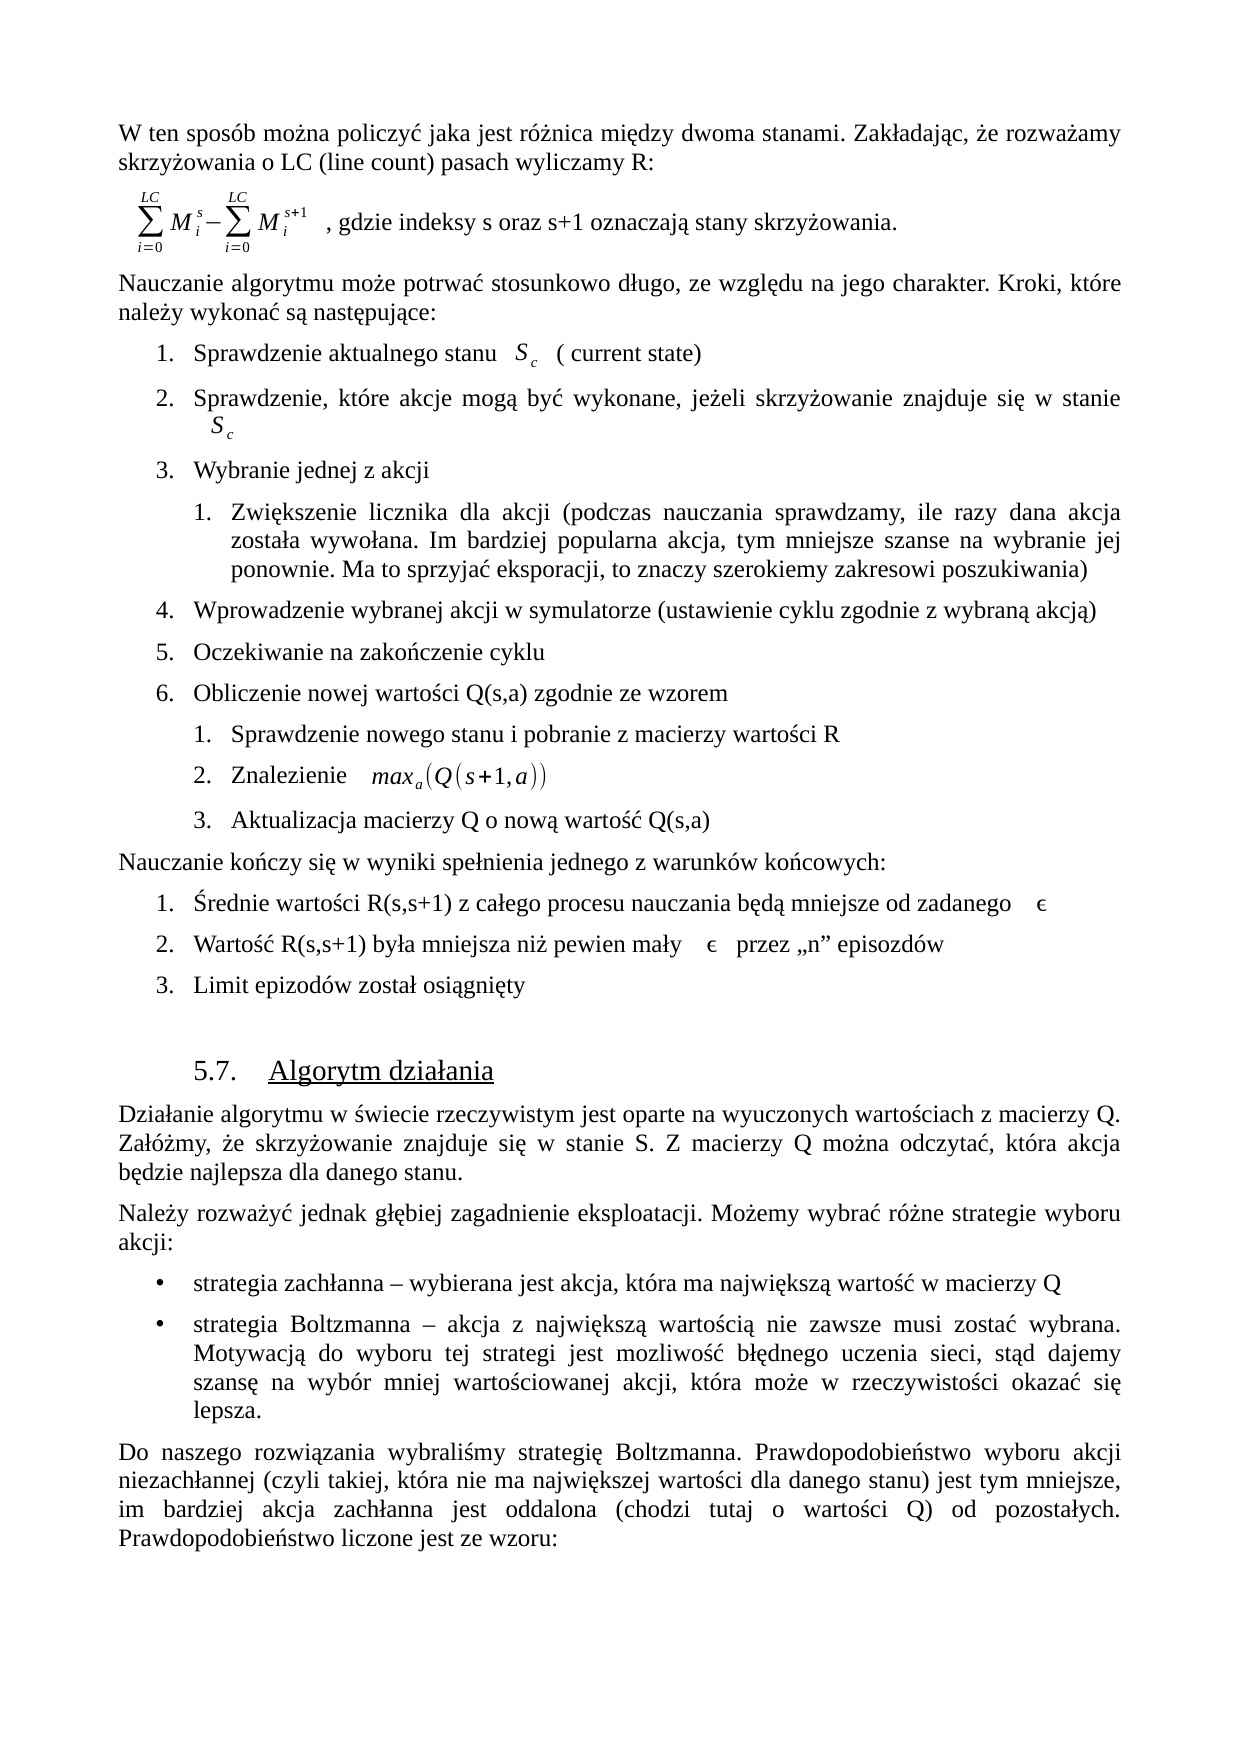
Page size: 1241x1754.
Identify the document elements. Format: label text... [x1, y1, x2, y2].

list Oczekiwanie na zakończenie cyklu [156, 637, 1122, 666]
list Znalezienie [193, 761, 1122, 793]
list Sprawdzenie nowego stanu i pobranie z macierzy wartości R [193, 719, 1122, 748]
text Do naszego rozwiązania wybraliśmy strategię Boltzmanna. Prawdopodobieństwo wyboru akcji niezachłannej (czyli takiej, która nie ma największej wartości dla danego stanu) jest tym mniejsze, im bardziej akcja zachłanna jest oddalona (chodzi tutaj o wartości Q) od pozostałych. Prawdopodobieństwo liczone jest ze wzoru: [118, 1437, 1122, 1552]
list Sprawdzenie aktualnego stanu( current state) [156, 338, 1122, 370]
list Limit epizodów został osiągnięty [156, 971, 1122, 999]
list Wybranie jednej z akcji [156, 456, 1122, 484]
list Obliczenie nowej wartości Q(s,a) zgodnie ze wzorem [156, 678, 1122, 707]
list Wprowadzenie wybranej akcji w symulatorze (ustawienie cyklu zgodnie z wybraną akcją) [156, 596, 1122, 624]
list Wartość R(s,s+1) była mniejsza niż pewien mały przez „n” episozdów [156, 929, 1122, 958]
list strategia Boltzmanna – akcja z największą wartością nie zawsze musi zostać wybrana. Motywacją do wyboru tej strategi jest mozliwość błędnego uczenia sieci, stąd dajemy szansę na wybór mniej wartościowanej akcji, która może w rzeczywistości okazać się lepsza. [156, 1309, 1122, 1424]
list Zwiększenie licznika dla akcji (podczas nauczania sprawdzamy, ile razy dana akcja została wywołana. Im bardziej popularna akcja, tym mniejsze szanse na wybranie jej ponownie. Ma to sprzyjać eksporacji, to znaczy szerokiemy zakresowi poszukiwania) [193, 497, 1122, 583]
text W ten sposób można policzyć jaka jest różnica między dwoma stanami. Zakładając, że rozważamy skrzyżowania o LC (line count) pasach wyliczamy R: [118, 118, 1122, 176]
list strategia zachłanna – wybierana jest akcja, która ma największą wartość w macierzy Q [156, 1268, 1122, 1297]
list Średnie wartości R(s,s+1) z całego procesu nauczania będą mniejsze od zadanego [156, 888, 1122, 917]
text Należy rozważyć jednak głębiej zagadnienie eksploatacji. Możemy wybrać różne strategie wyboru akcji: [118, 1198, 1122, 1255]
list Algorytm działania [193, 1053, 1122, 1087]
text Nauczanie kończy się w wyniki spełnienia jednego z warunków końcowych: [118, 847, 1122, 876]
text Działanie algorytmu w świecie rzeczywistym jest oparte na wyuczonych wartościach z macierzy Q. Załóżmy, że skrzyżowanie znajduje się w stanie S. Z macierzy Q można odczytać, która akcja będzie najlepsza dla danego stanu. [118, 1099, 1122, 1185]
text , gdzie indeksy s oraz s+1 oznaczają stany skrzyżowania. [118, 188, 1122, 255]
text Nauczanie algorytmu może potrwać stosunkowo długo, ze względu na jego charakter. Kroki, które należy wykonać są następujące: [118, 268, 1122, 325]
list Sprawdzenie, które akcje mogą być wykonane, jeżeli skrzyżowanie znajduje się w stanie [156, 383, 1122, 443]
list Aktualizacja macierzy Q o nową wartość Q(s,a) [193, 806, 1122, 834]
